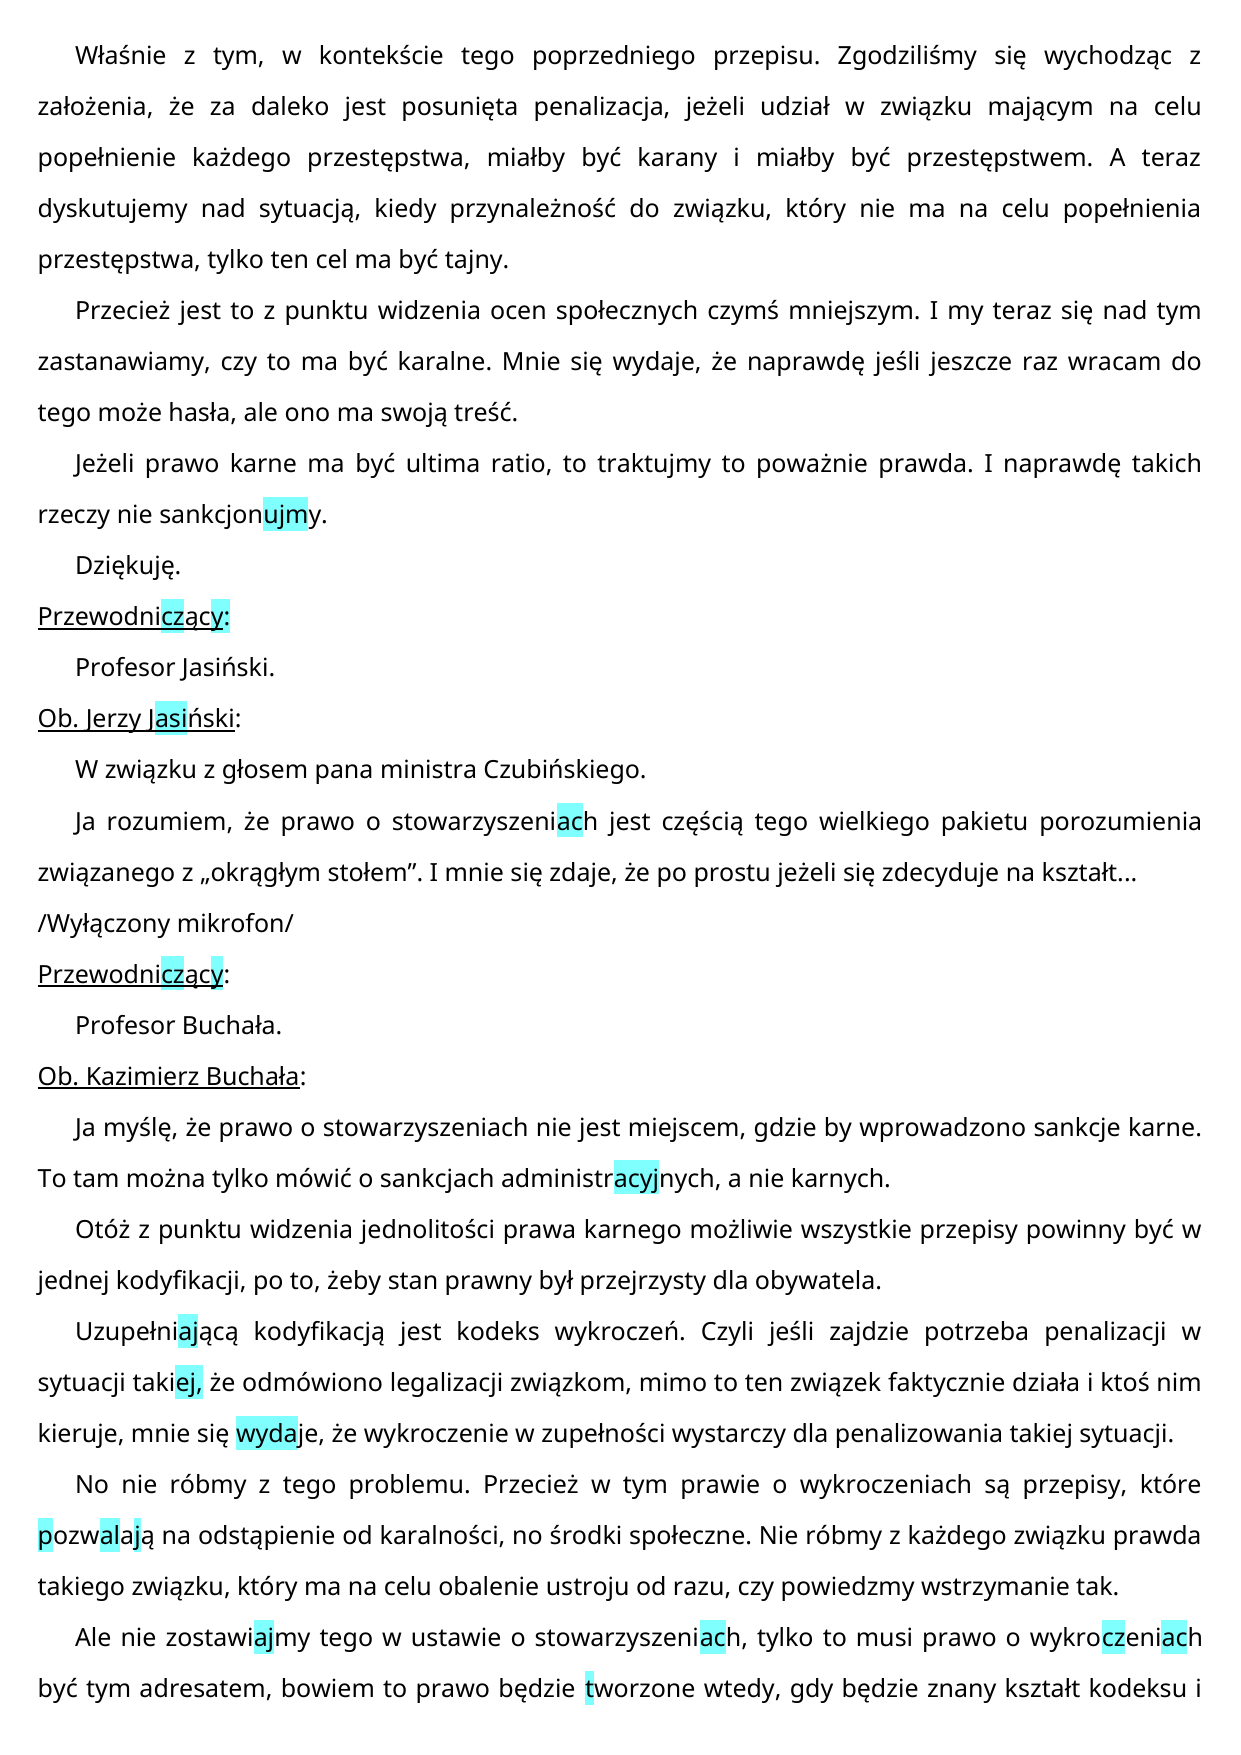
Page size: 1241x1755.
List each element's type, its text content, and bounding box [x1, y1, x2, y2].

text Profesor Buchała. [37, 1007, 1203, 1041]
text Uzupełniającą kodyfikacją jest kodeks wykroczeń. Czyli jeśli zajdzie potrzeba penalizacji w sytuacji takiej, że odmówiono legalizacji związkom, mimo to ten związek faktycznie działa i ktoś nim kieruje, mnie się wydaje, że wykroczenie w zupełności wystarczy dla penalizowania takiej sytuacji. [37, 1313, 1203, 1450]
text Jeżeli prawo karne ma być ultima ratio, to traktujmy to poważnie prawda. I naprawdę takich rzeczy nie sankcjonujmy. [37, 446, 1203, 531]
text Otóż z punktu widzenia jednolitości prawa karnego możliwie wszystkie przepisy powinny być w jednej kodyfikacji, po to, żeby stan prawny był przejrzysty dla obywatela. [37, 1211, 1203, 1297]
text Ja myślę, że prawo o stowarzyszeniach nie jest miejscem, gdzie by wprowadzono sankcje karne. To tam można tylko mówić o sankcjach administracyjnych, a nie karnych. [37, 1109, 1203, 1194]
text Przecież jest to z punktu widzenia ocen społecznych czymś mniejszym. I my teraz się nad tym zastanawiamy, czy to ma być karalne. Mnie się wydaje, że naprawdę jeśli jeszcze raz wracam do tego może hasła, ale ono ma swoją treść. [37, 293, 1203, 429]
text Przewodniczący: [37, 599, 1203, 633]
text Ale nie zostawiajmy tego w ustawie o stowarzyszeniach, tylko to musi prawo o wykroczeniach być tym adresatem, bowiem to prawo będzie tworzone wtedy, gdy będzie znany kształt kodeksu i [37, 1620, 1203, 1705]
text Ob. Kazimierz Buchała: [37, 1058, 1203, 1092]
text Ja rozumiem, że prawo o stowarzyszeniach jest częścią tego wielkiego pakietu porozumienia związanego z „okrągłym stołem”. I mnie się zdaje, że po prostu jeżeli się zdecyduje na kształt... [37, 803, 1203, 888]
text Przewodniczący: [37, 956, 1203, 990]
text W związku z głosem pana ministra Czubińskiego. [37, 752, 1203, 786]
text Profesor Jasiński. [37, 650, 1203, 684]
text Dziękuję. [37, 548, 1203, 582]
text Właśnie z tym, w kontekście tego poprzedniego przepisu. Zgodziliśmy się wychodząc z założenia, że za daleko jest posunięta penalizacja, jeżeli udział w związku mającym na celu popełnienie każdego przestępstwa, miałby być karany i miałby być przestępstwem. A teraz dyskutujemy nad sytuacją, kiedy przynależność do związku, który nie ma na celu popełnienia przestępstwa, tylko ten cel ma być tajny. [37, 37, 1203, 276]
text No nie róbmy z tego problemu. Przecież w tym prawie o wykroczeniach są przepisy, które pozwalają na odstąpienie od karalności, no środki społeczne. Nie róbmy z każdego związku prawda takiego związku, który ma na celu obalenie ustroju od razu, czy powiedzmy wstrzymanie tak. [37, 1467, 1203, 1603]
text /Wyłączony mikrofon/ [37, 905, 1203, 939]
text Ob. Jerzy Jasiński: [37, 701, 1203, 735]
